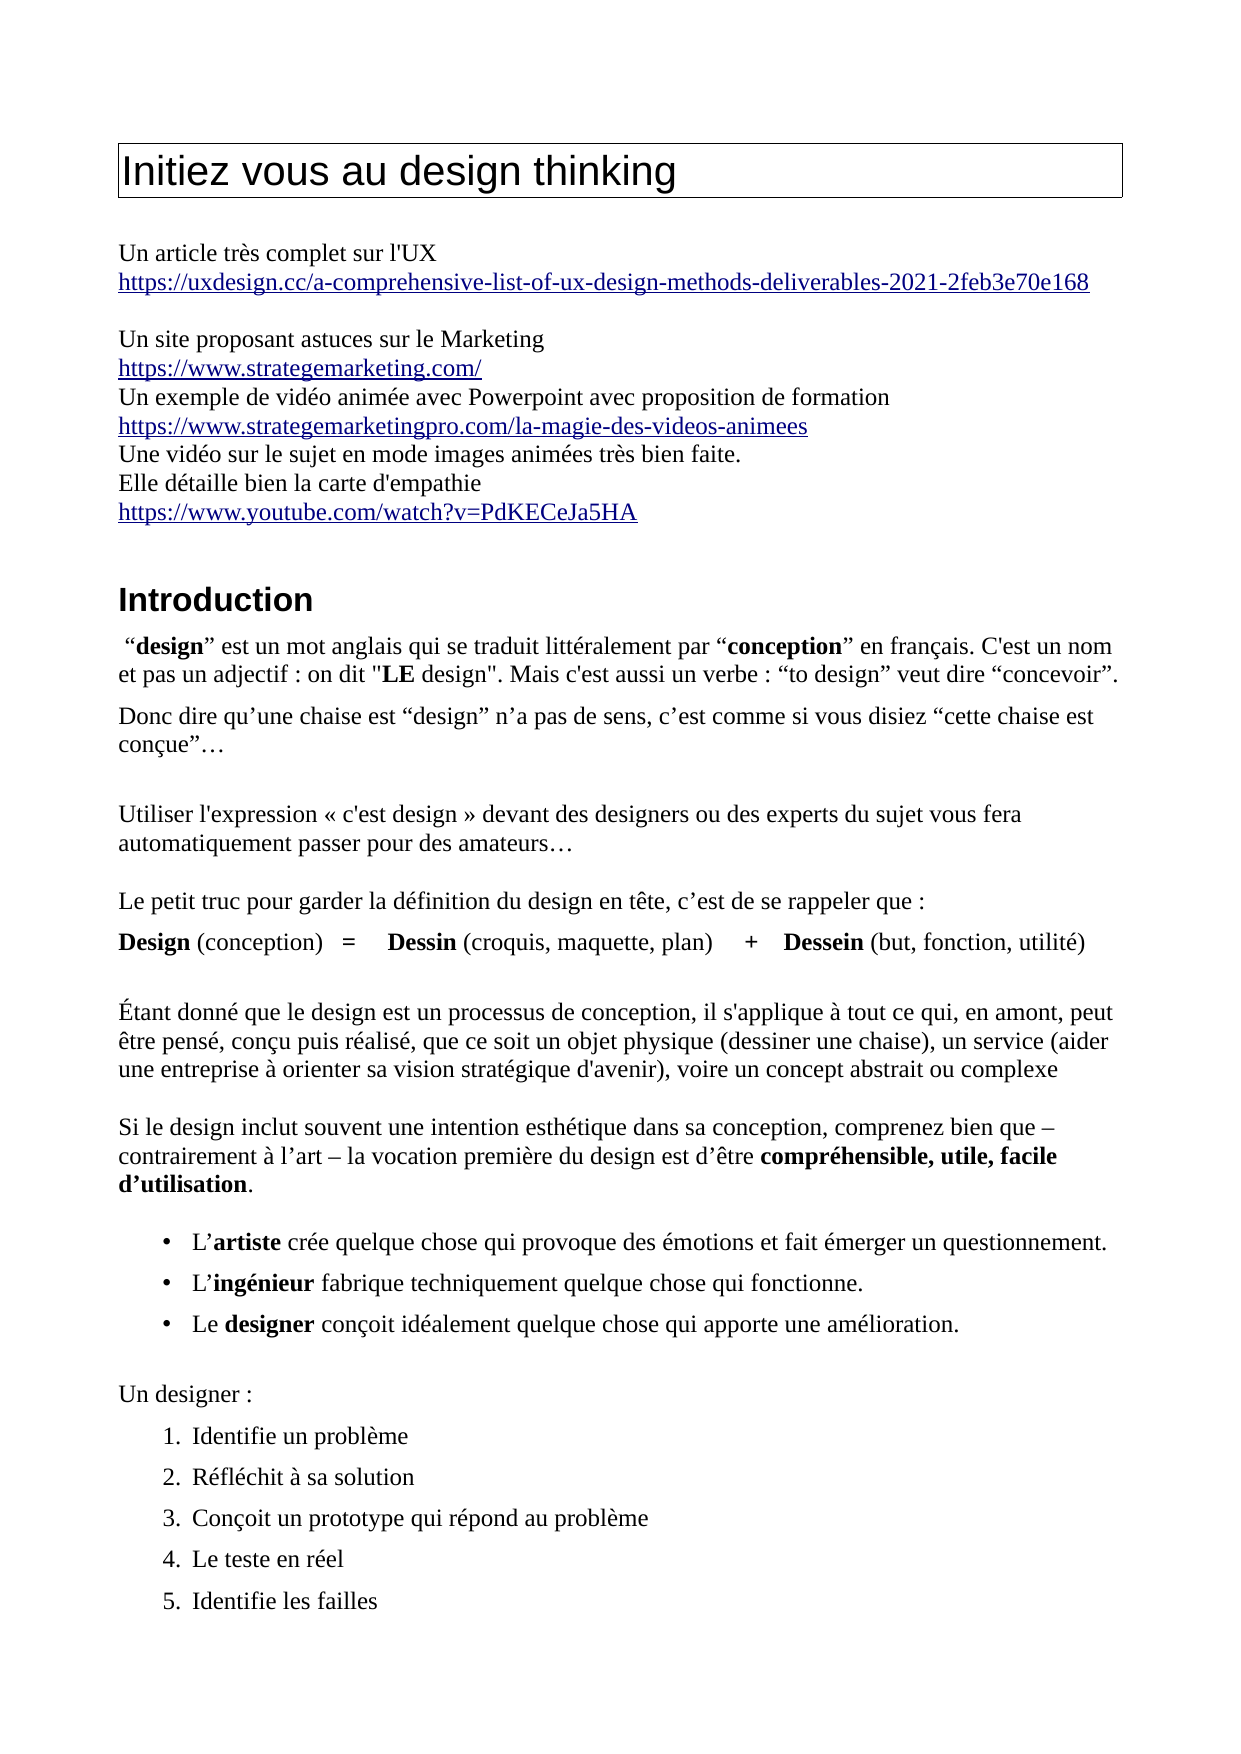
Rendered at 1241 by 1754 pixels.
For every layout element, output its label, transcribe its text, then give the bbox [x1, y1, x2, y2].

text Une vidéo sur le sujet en mode images animées très bien faite. [118, 439, 1122, 468]
text https://www.youtube.com/watch?v=PdKECeJa5HA [118, 497, 1122, 526]
subtitle Introduction [118, 579, 1122, 618]
text Design (conception) = Dessin (croquis, maquette, plan) + Dessein (but, fonction, utilité) [118, 927, 1122, 956]
text Si le design inclut souvent une intention esthétique dans sa conception, comprenez bien que – contrairement à l’art – la vocation première du design est d’être compréhensible, utile, facile d’utilisation. [118, 1112, 1122, 1198]
text “design” est un mot anglais qui se traduit littéralement par “conception” en français. C'est un nom et pas un adjectif : on dit "LE design". Mais c'est aussi un verbe : “to design” veut dire “concevoir”. [118, 631, 1122, 688]
text https://uxdesign.cc/a-comprehensive-list-of-ux-design-methods-deliverables-2021-2feb3e70e168 [118, 267, 1122, 296]
list Identifie un problème [162, 1421, 1122, 1449]
text Un exemple de vidéo animée avec Powerpoint avec proposition de formation [118, 382, 1122, 411]
text Un designer : [118, 1379, 1122, 1408]
text Donc dire qu’une chaise est “design” n’a pas de sens, c’est comme si vous disiez “cette chaise est conçue”… [118, 701, 1122, 758]
list L’ingénieur fabrique techniquement quelque chose qui fonctionne. [162, 1268, 1122, 1297]
text Elle détaille bien la carte d'empathie [118, 468, 1122, 497]
text Un site proposant astuces sur le Marketing [118, 324, 1122, 353]
text Le petit truc pour garder la définition du design en tête, c’est de se rappeler que : [118, 886, 1122, 914]
text https://www.strategemarketingpro.com/la-magie-des-videos-animees [118, 411, 1122, 439]
text https://www.strategemarketing.com/ [118, 353, 1122, 382]
text Un article très complet sur l'UX [118, 238, 1122, 267]
subtitle Initiez vous au design thinking [119, 144, 1122, 197]
list Identifie les failles [162, 1586, 1122, 1614]
text Utiliser l'expression « c'est design » devant des designers ou des experts du sujet vous fera automatiquement passer pour des amateurs… [118, 799, 1122, 857]
list Conçoit un prototype qui répond au problème [162, 1503, 1122, 1532]
list L’artiste crée quelque chose qui provoque des émotions et fait émerger un questionnement. [162, 1227, 1122, 1256]
list Le designer conçoit idéalement quelque chose qui apporte une amélioration. [162, 1309, 1122, 1338]
list Le teste en réel [162, 1544, 1122, 1573]
text Étant donné que le design est un processus de conception, il s'applique à tout ce qui, en amont, peut être pensé, conçu puis réalisé, que ce soit un objet physique (dessiner une chaise), un service (aider une entreprise à orienter sa vision stratégique d'avenir), voire un concept abstrait ou complexe [118, 997, 1122, 1083]
list Réfléchit à sa solution [162, 1462, 1122, 1491]
